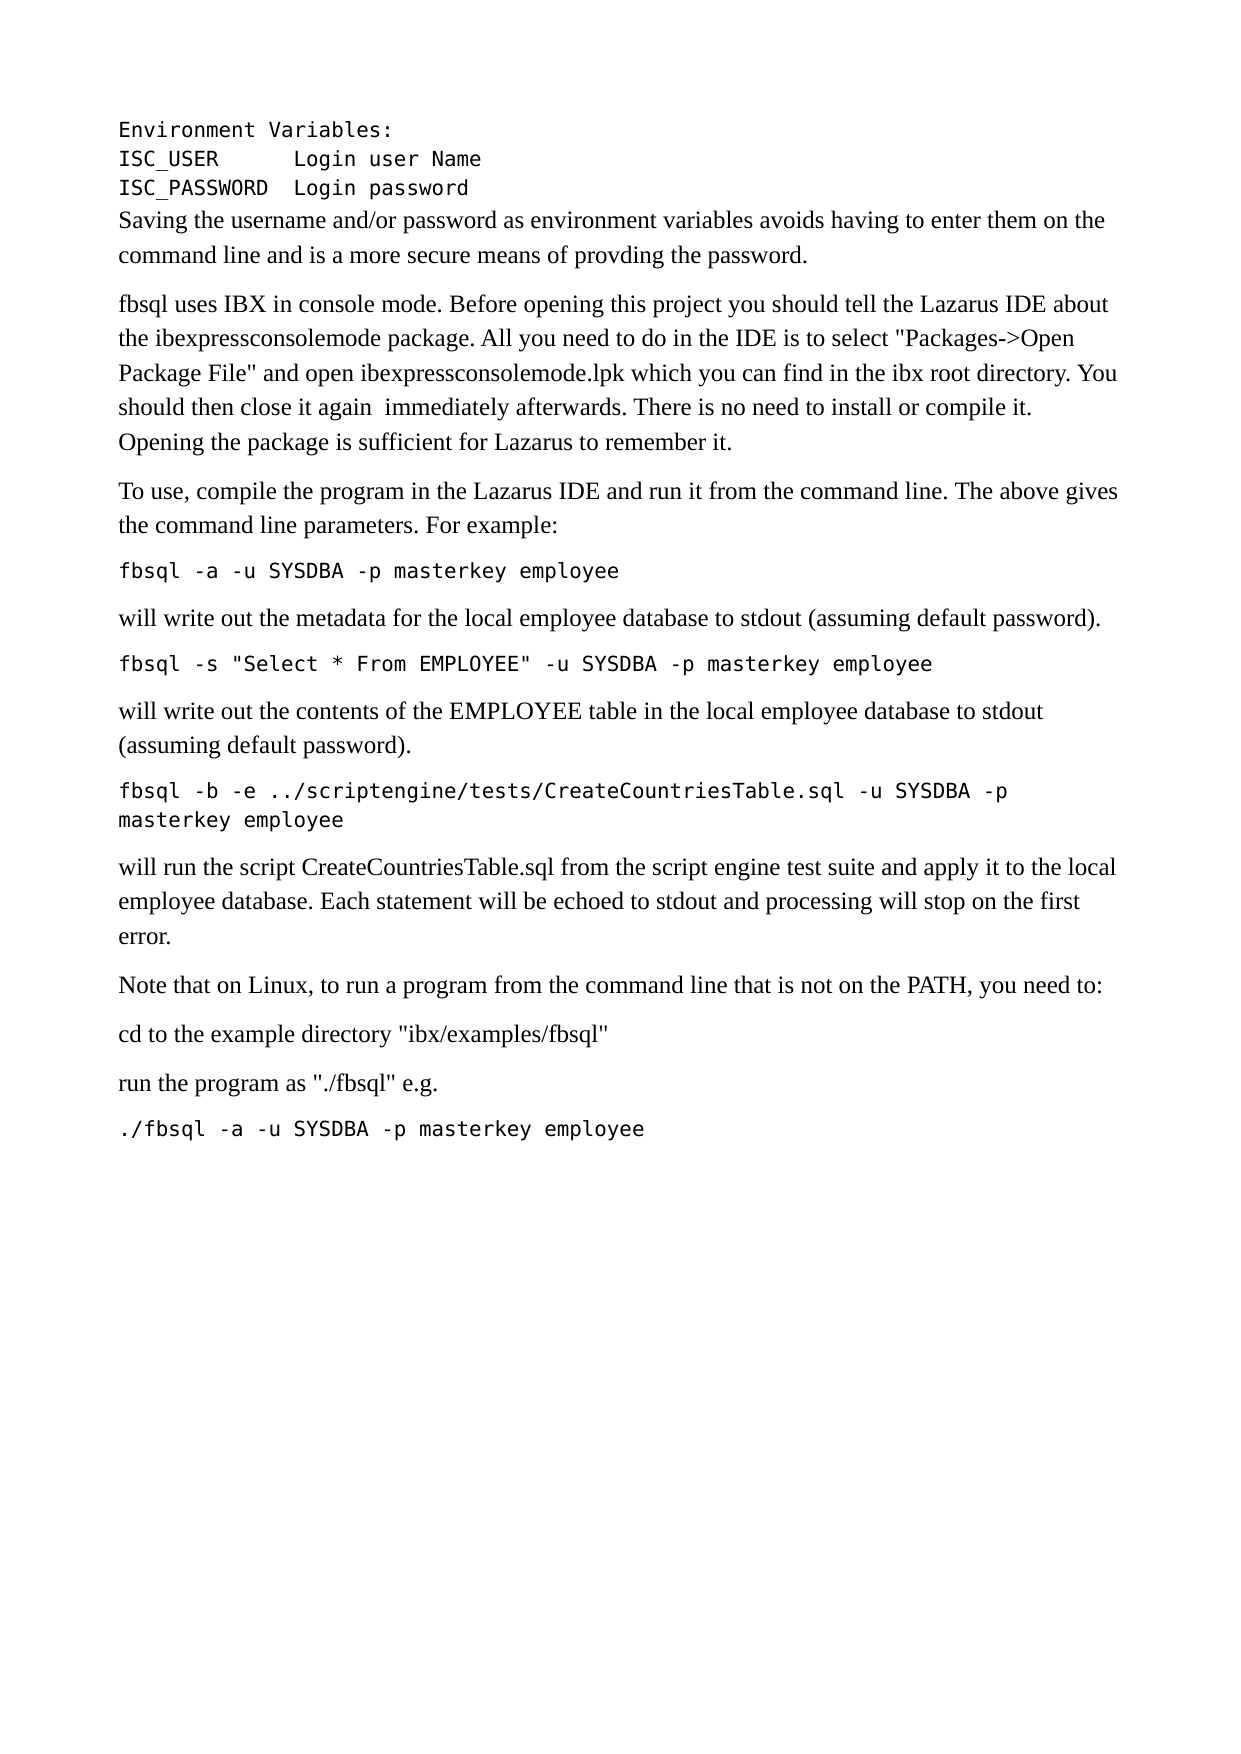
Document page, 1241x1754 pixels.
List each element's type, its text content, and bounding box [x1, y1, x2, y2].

text fbsql -s "Select * From EMPLOYEE" -u SYSDBA -p masterkey employee [118, 652, 1122, 676]
text Environment Variables: [118, 118, 1122, 142]
text will write out the metadata for the local employee database to stdout (assuming default password). [118, 603, 1122, 632]
text fbsql -b -e ../scriptengine/tests/CreateCountriesTable.sql -u SYSDBA -p masterkey employee [118, 779, 1122, 833]
text fbsql -a -u SYSDBA -p masterkey employee [118, 559, 1122, 584]
text cd to the example directory "ibx/examples/fbsql" [118, 1019, 1122, 1048]
text ./fbsql -a -u SYSDBA -p masterkey employee [118, 1117, 1122, 1141]
text ISC_USER Login user Name [118, 147, 1122, 171]
text To use, compile the program in the Lazarus IDE and run it from the command line. The above gives the command line parameters. For example: [118, 476, 1122, 539]
text will write out the contents of the EMPLOYEE table in the local employee database to stdout (assuming default password). [118, 696, 1122, 759]
text Note that on Linux, to run a program from the command line that is not on the PATH, you need to: [118, 970, 1122, 999]
text ISC_PASSWORD Login password [118, 176, 1122, 201]
text fbsql uses IBX in console mode. Before opening this project you should tell the Lazarus IDE about the ibexpressconsolemode package. All you need to do in the IDE is to select "Packages->Open Package File" and open ibexpressconsolemode.lpk which you can find in the ibx root directory. You should then close it again immediately afterwards. There is no need to install or compile it. Opening the package is sufficient for Lazarus to remember it. [118, 289, 1122, 456]
text run the program as "./fbsql" e.g. [118, 1068, 1122, 1097]
text Saving the username and/or password as environment variables avoids having to enter them on the command line and is a more secure means of provding the password. [118, 205, 1122, 268]
text will run the script CreateCountriesTable.sql from the script engine test suite and apply it to the local employee database. Each statement will be echoed to stdout and processing will stop on the first error. [118, 852, 1122, 950]
